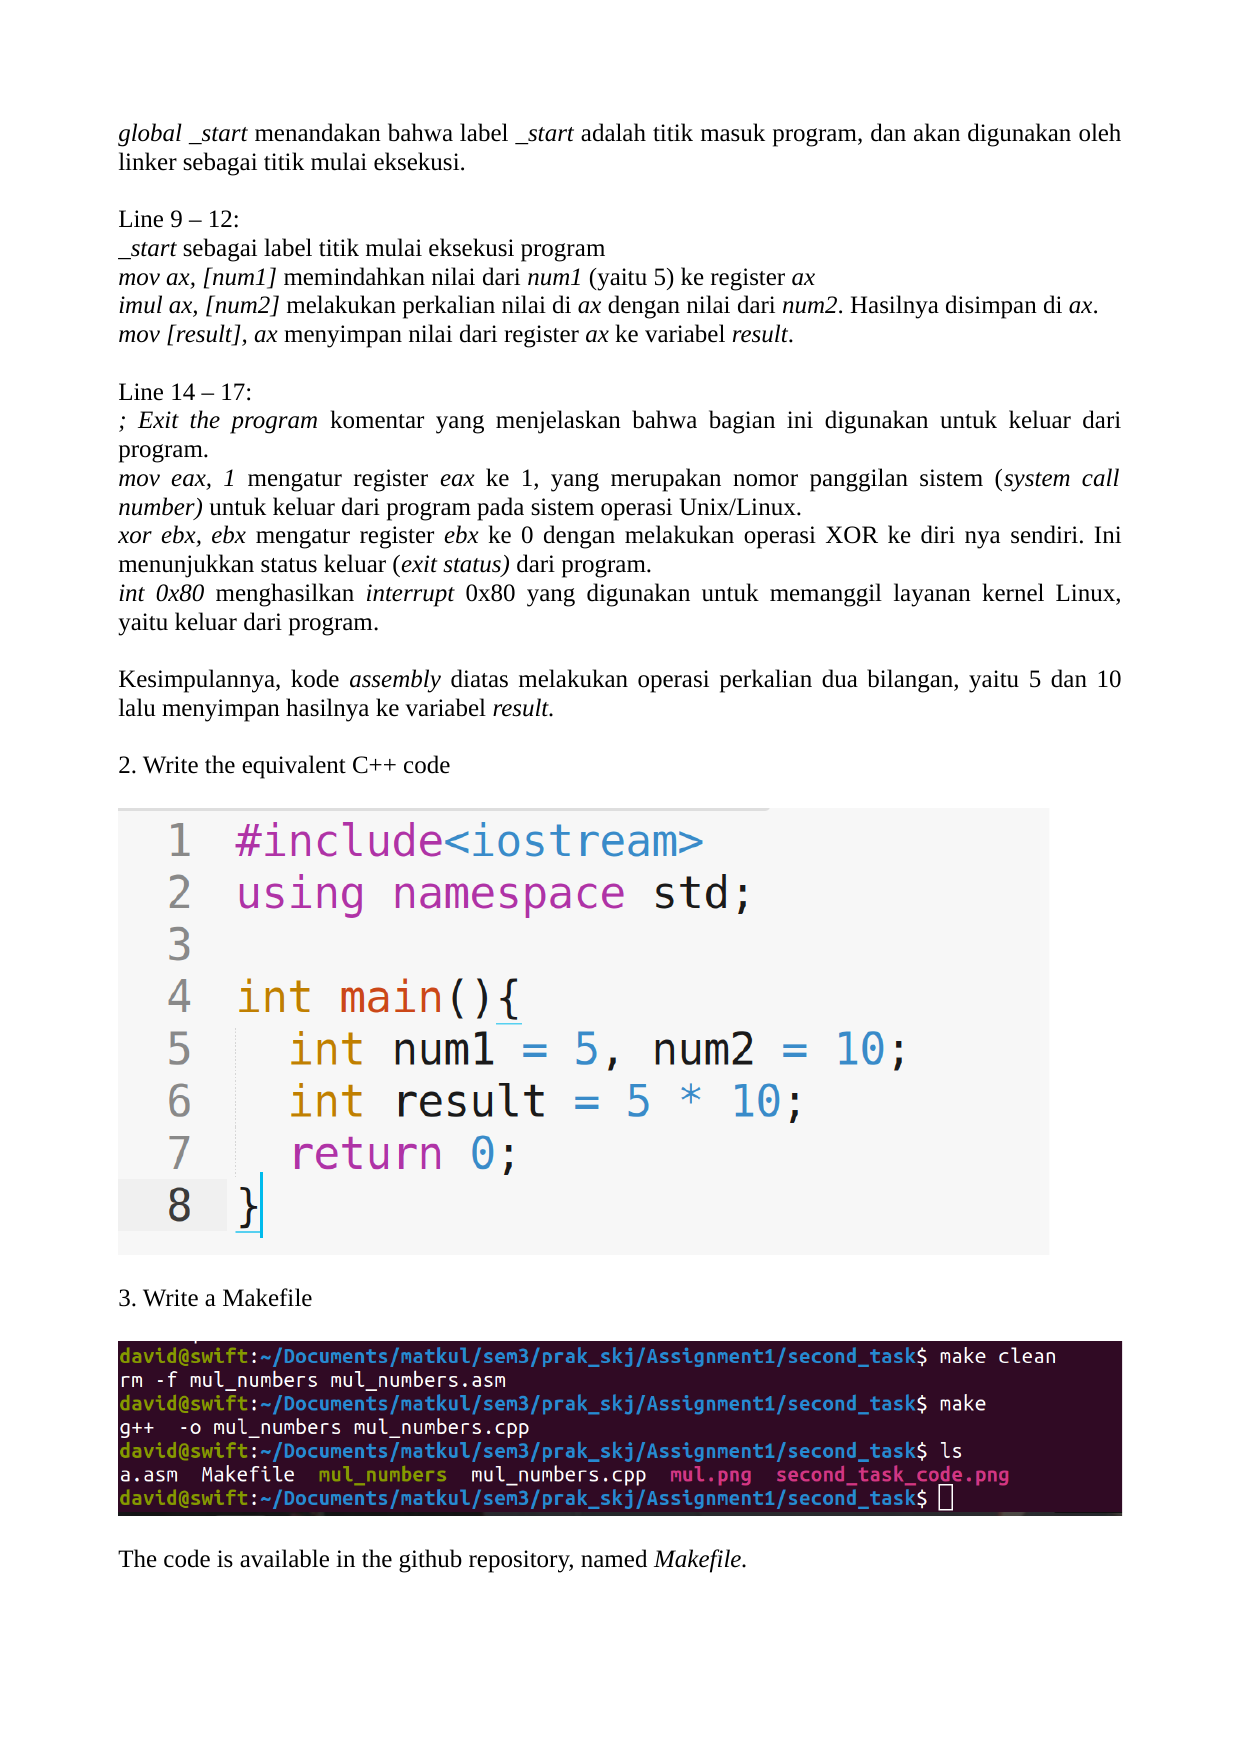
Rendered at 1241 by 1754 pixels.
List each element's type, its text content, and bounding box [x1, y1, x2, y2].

text Line 14 – 17: [118, 377, 1122, 406]
text The code is available in the github repository, named Makefile. [118, 1544, 1122, 1573]
text Line 9 – 12: [118, 204, 1122, 233]
text 2. Write the equivalent C++ code [118, 751, 1122, 779]
text mov eax, 1 mengatur register eax ke 1, yang merupakan nomor panggilan sistem (system call number) untuk keluar dari program pada sistem operasi Unix/Linux. [118, 463, 1122, 521]
text xor ebx, ebx mengatur register ebx ke 0 dengan melakukan operasi XOR ke diri nya sendiri. Ini menunjukkan status keluar (exit status) dari program. [118, 521, 1122, 578]
text 3. Write a Makefile [118, 1283, 1122, 1312]
text mov ax, [num1] memindahkan nilai dari num1 (yaitu 5) ke register ax [118, 262, 1122, 291]
text mov [result], ax menyimpan nilai dari register ax ke variabel result. [118, 319, 1122, 348]
text imul ax, [num2] melakukan perkalian nilai di ax dengan nilai dari num2. Hasilnya disimpan di ax. [118, 291, 1122, 319]
text global _start menandakan bahwa label _start adalah titik masuk program, dan akan digunakan oleh linker sebagai titik mulai eksekusi. [118, 118, 1122, 176]
picture [118, 808, 1050, 1255]
text Kesimpulannya, kode assembly diatas melakukan operasi perkalian dua bilangan, yaitu 5 dan 10 lalu menyimpan hasilnya ke variabel result. [118, 664, 1122, 722]
text _start sebagai label titik mulai eksekusi program [118, 233, 1122, 262]
picture [118, 1341, 1123, 1516]
text ; Exit the program komentar yang menjelaskan bahwa bagian ini digunakan untuk keluar dari program. [118, 406, 1122, 463]
text int 0x80 menghasilkan interrupt 0x80 yang digunakan untuk memanggil layanan kernel Linux, yaitu keluar dari program. [118, 578, 1122, 636]
